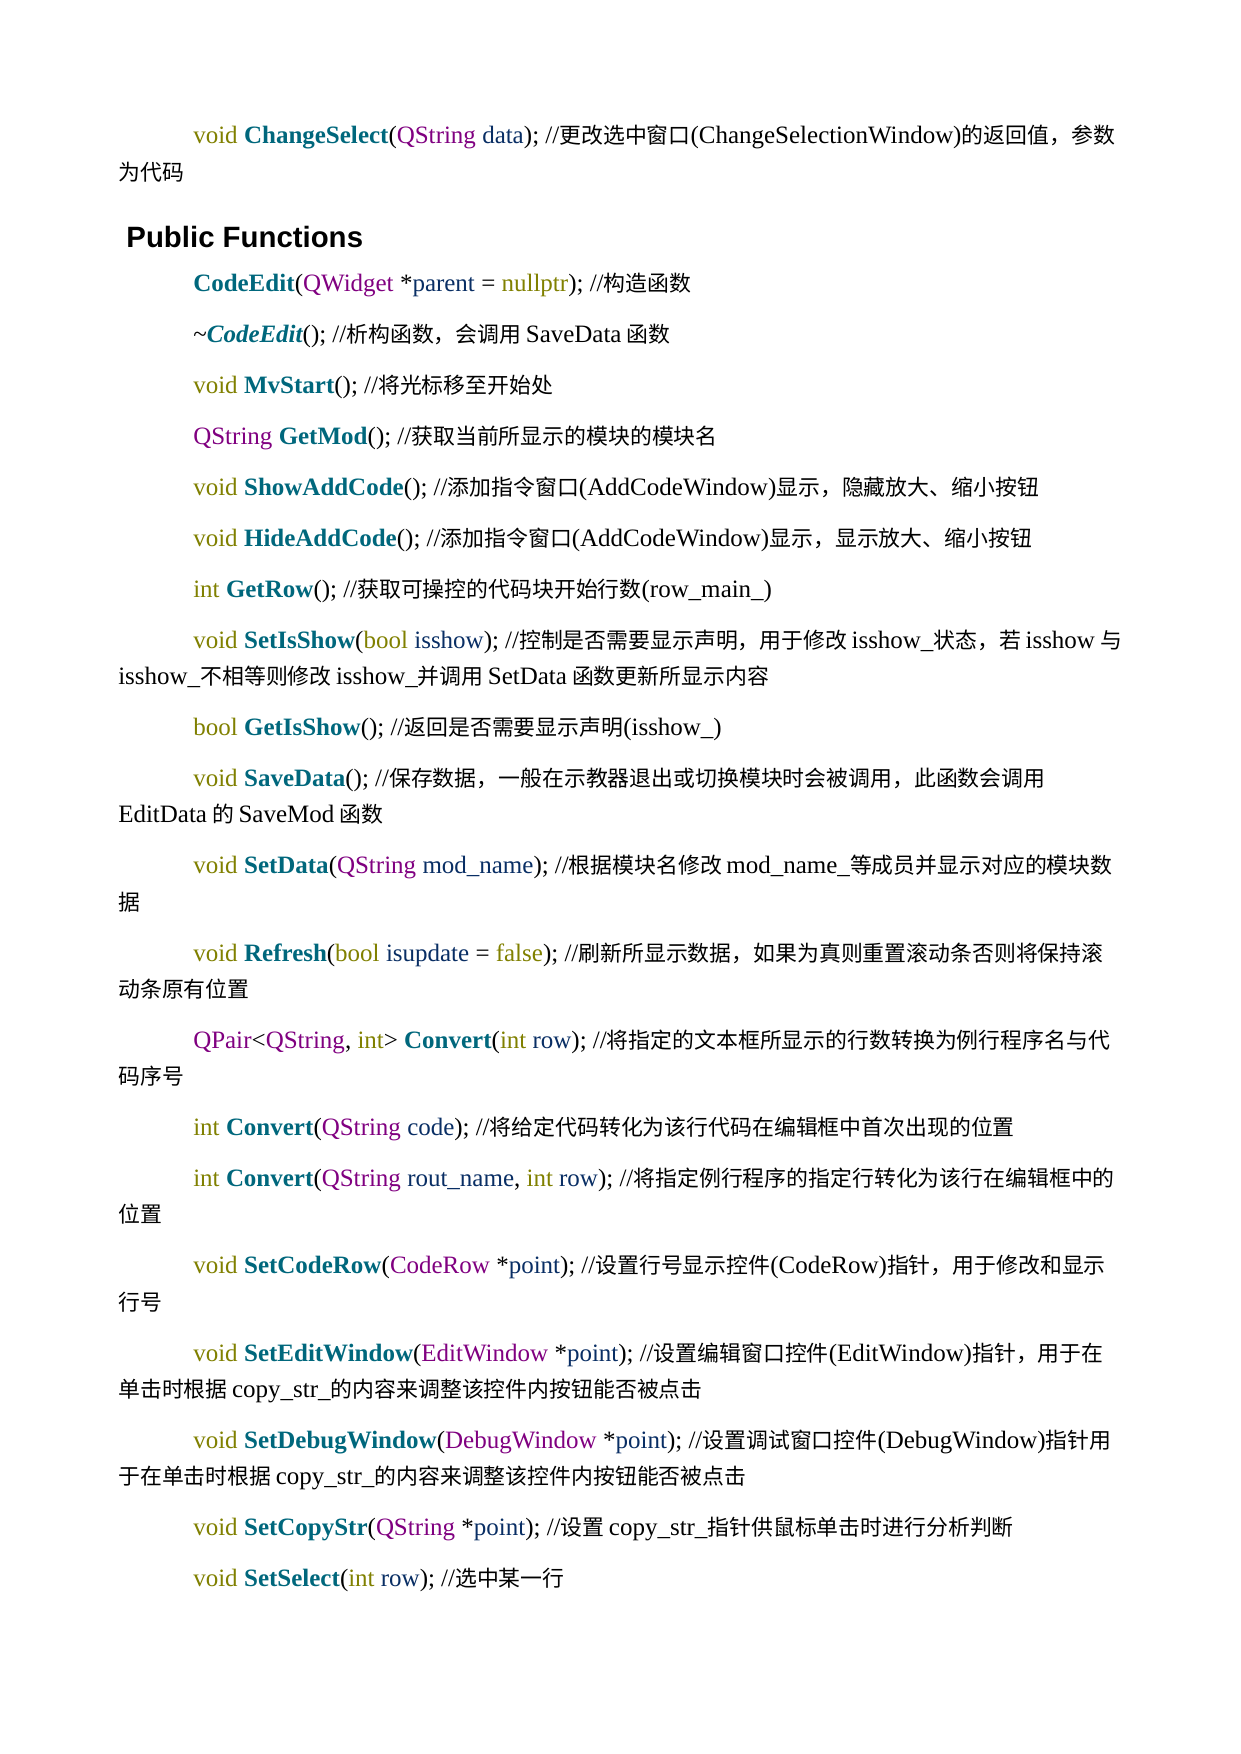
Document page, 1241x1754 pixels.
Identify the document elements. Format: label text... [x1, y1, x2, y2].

text bool GetIsShow(); //返回是否需要显示声明(isshow_) [118, 710, 1122, 742]
text ~CodeEdit(); //析构函数，会调用SaveData函数 [118, 317, 1122, 349]
text int GetRow(); //获取可操控的代码块开始行数(row_main_) [118, 572, 1122, 603]
text void SetCodeRow(CodeRow *point); //设置行号显示控件(CodeRow)指针，用于修改和显示行号 [118, 1248, 1122, 1316]
text void SetData(QString mod_name); //根据模块名修改mod_name_等成员并显示对应的模块数据 [118, 848, 1122, 916]
text void SetIsShow(bool isshow); //控制是否需要显示声明，用于修改isshow_状态，若isshow与isshow_不相等则修改isshow_并调用SetData函数更新所显示内容 [118, 623, 1122, 691]
subtitle Public Functions [118, 220, 1122, 254]
text void ChangeSelect(QString data); //更改选中窗口(ChangeSelectionWindow)的返回值，参数为代码 [118, 118, 1122, 186]
text void SetCopyStr(QString *point); //设置copy_str_指针供鼠标单击时进行分析判断 [118, 1510, 1122, 1542]
text void MvStart(); //将光标移至开始处 [118, 368, 1122, 400]
text CodeEdit(QWidget *parent = nullptr); //构造函数 [118, 266, 1122, 298]
text void SetEditWindow(EditWindow *point); //设置编辑窗口控件(EditWindow)指针，用于在单击时根据copy_str_的内容来调整该控件内按钮能否被点击 [118, 1336, 1122, 1404]
text void ShowAddCode(); //添加指令窗口(AddCodeWindow)显示，隐藏放大、缩小按钮 [118, 470, 1122, 502]
text void SetDebugWindow(DebugWindow *point); //设置调试窗口控件(DebugWindow)指针用于在单击时根据copy_str_的内容来调整该控件内按钮能否被点击 [118, 1423, 1122, 1491]
text int Convert(QString rout_name, int row); //将指定例行程序的指定行转化为该行在编辑框中的位置 [118, 1161, 1122, 1229]
text QPair<QString, int> Convert(int row); //将指定的文本框所显示的行数转换为例行程序名与代码序号 [118, 1023, 1122, 1091]
text void SaveData(); //保存数据，一般在示教器退出或切换模块时会被调用，此函数会调用EditData的SaveMod函数 [118, 761, 1122, 829]
text void HideAddCode(); //添加指令窗口(AddCodeWindow)显示，显示放大、缩小按钮 [118, 521, 1122, 553]
text void SetSelect(int row); //选中某一行 [118, 1561, 1122, 1593]
text QString GetMod(); //获取当前所显示的模块的模块名 [118, 419, 1122, 451]
text void Refresh(bool isupdate = false); //刷新所显示数据，如果为真则重置滚动条否则将保持滚动条原有位置 [118, 936, 1122, 1004]
text int Convert(QString code); //将给定代码转化为该行代码在编辑框中首次出现的位置 [118, 1110, 1122, 1142]
